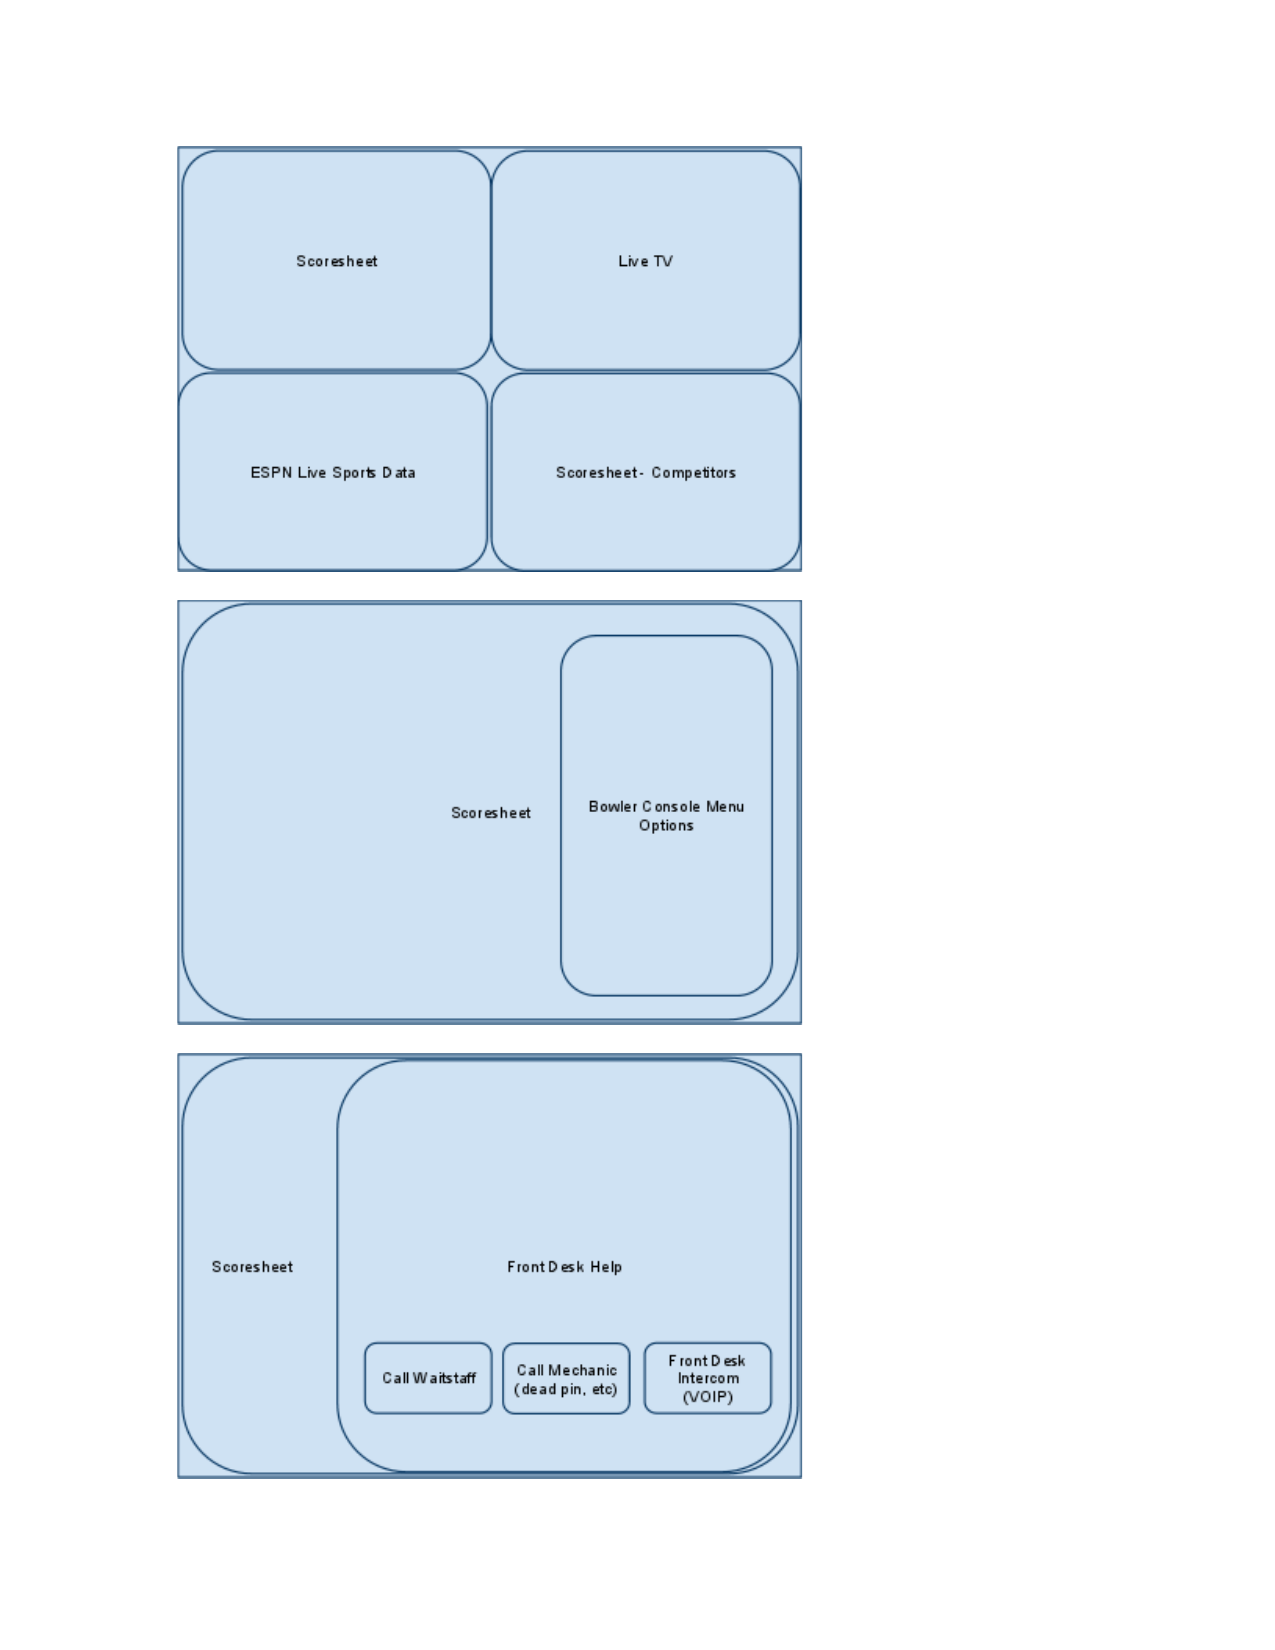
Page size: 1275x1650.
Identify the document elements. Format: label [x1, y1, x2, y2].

picture [177, 146, 803, 572]
picture [177, 600, 803, 1025]
picture [177, 1053, 803, 1479]
